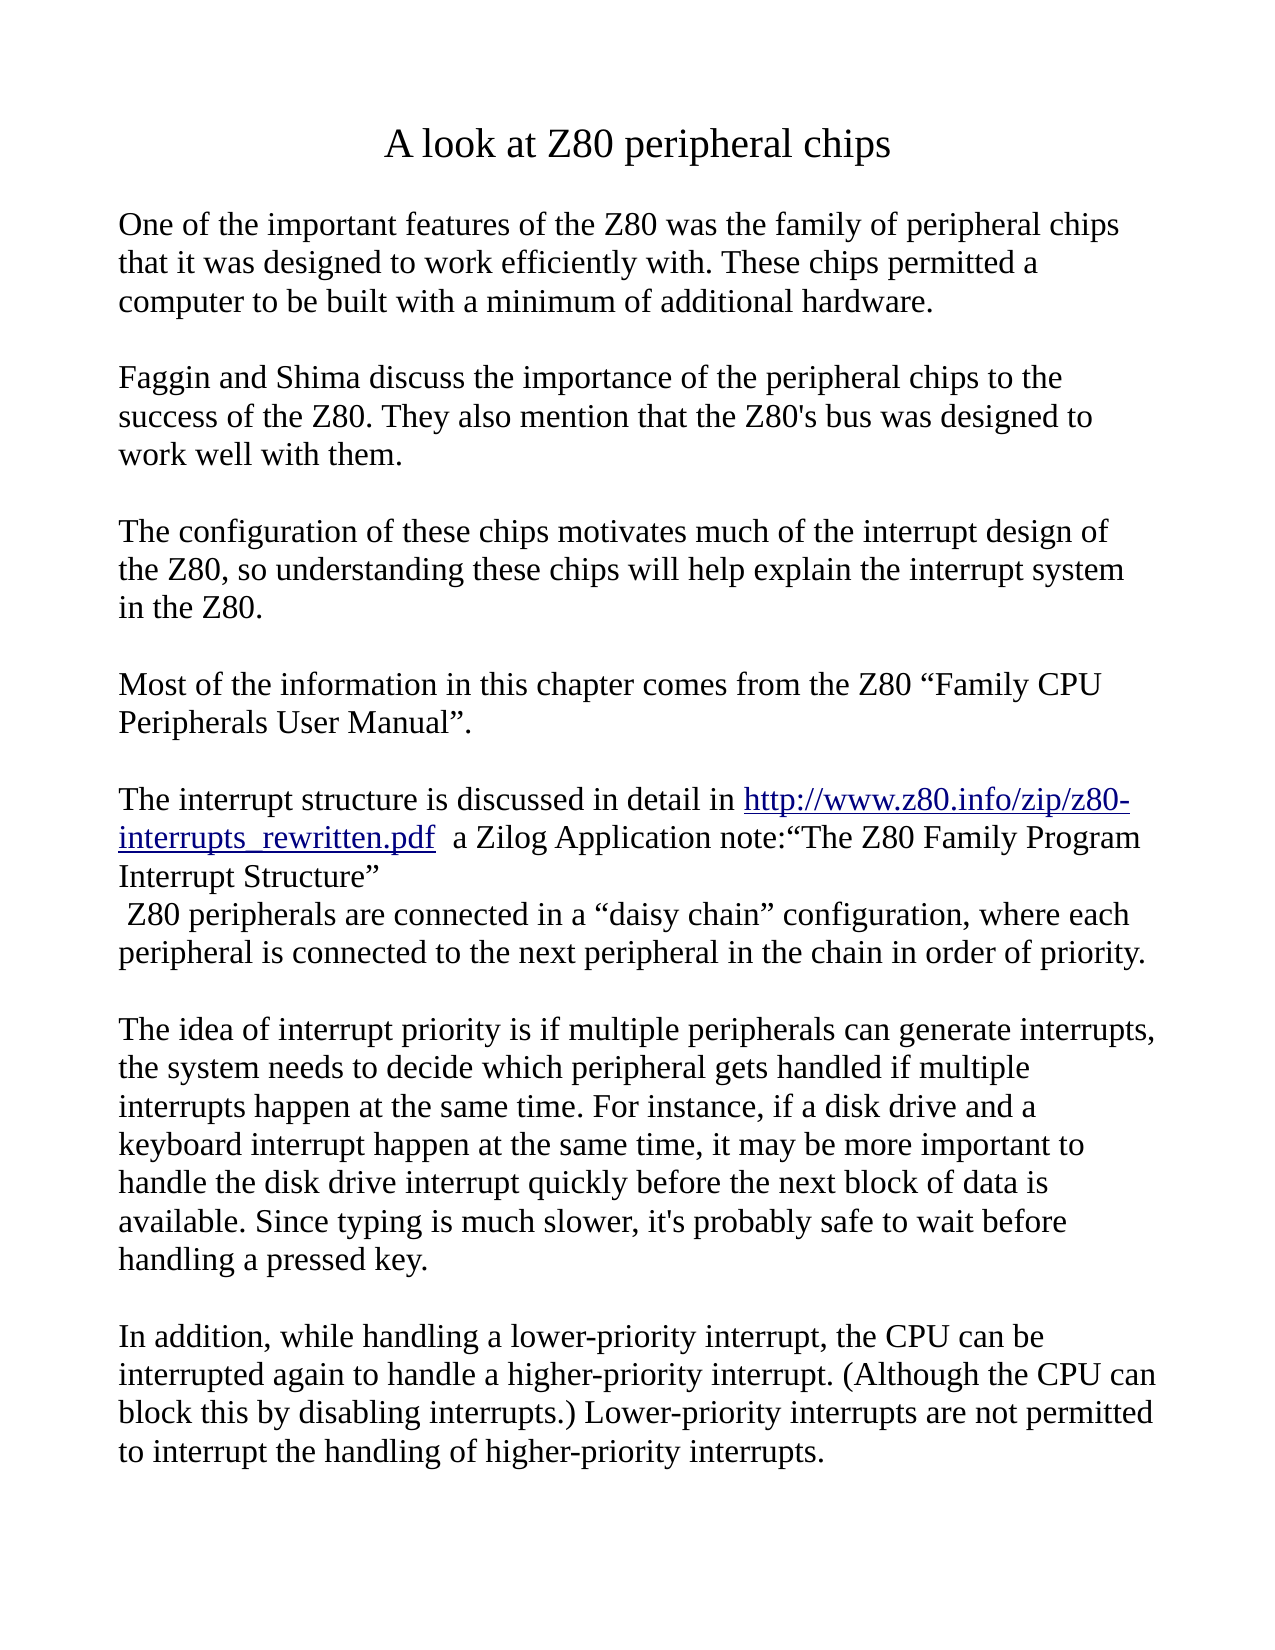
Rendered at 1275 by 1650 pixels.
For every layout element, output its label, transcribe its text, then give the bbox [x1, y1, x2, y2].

text The configuration of these chips motivates much of the interrupt design of the Z80, so understanding these chips will help explain the interrupt system in the Z80. [118, 511, 1157, 626]
text The interrupt structure is discussed in detail in http://www.z80.info/zip/z80-interrupts_rewritten.pdf a Zilog Application note:“The Z80 Family Program Interrupt Structure” [118, 779, 1157, 894]
text Most of the information in this chapter comes from the Z80 “Family CPU Peripherals User Manual”. [118, 664, 1157, 741]
text One of the important features of the Z80 was the family of peripheral chips that it was designed to work efficiently with. These chips permitted a computer to be built with a minimum of additional hardware. [118, 204, 1157, 319]
text Z80 peripherals are connected in a “daisy chain” configuration, where each peripheral is connected to the next peripheral in the chain in order of priority. [118, 894, 1157, 971]
text Faggin and Shima discuss the importance of the peripheral chips to the success of the Z80. They also mention that the Z80's bus was designed to work well with them. [118, 358, 1157, 473]
text The idea of interrupt priority is if multiple peripherals can generate interrupts, the system needs to decide which peripheral gets handled if multiple interrupts happen at the same time. For instance, if a disk drive and a keyboard interrupt happen at the same time, it may be more important to handle the disk drive interrupt quickly before the next block of data is available. Since typing is much slower, it's probably safe to wait before handling a pressed key. [118, 1009, 1157, 1278]
text A look at Z80 peripheral chips [118, 118, 1157, 166]
text In addition, while handling a lower-priority interrupt, the CPU can be interrupted again to handle a higher-priority interrupt. (Although the CPU can block this by disabling interrupts.) Lower-priority interrupts are not permitted to interrupt the handling of higher-priority interrupts. [118, 1316, 1157, 1469]
